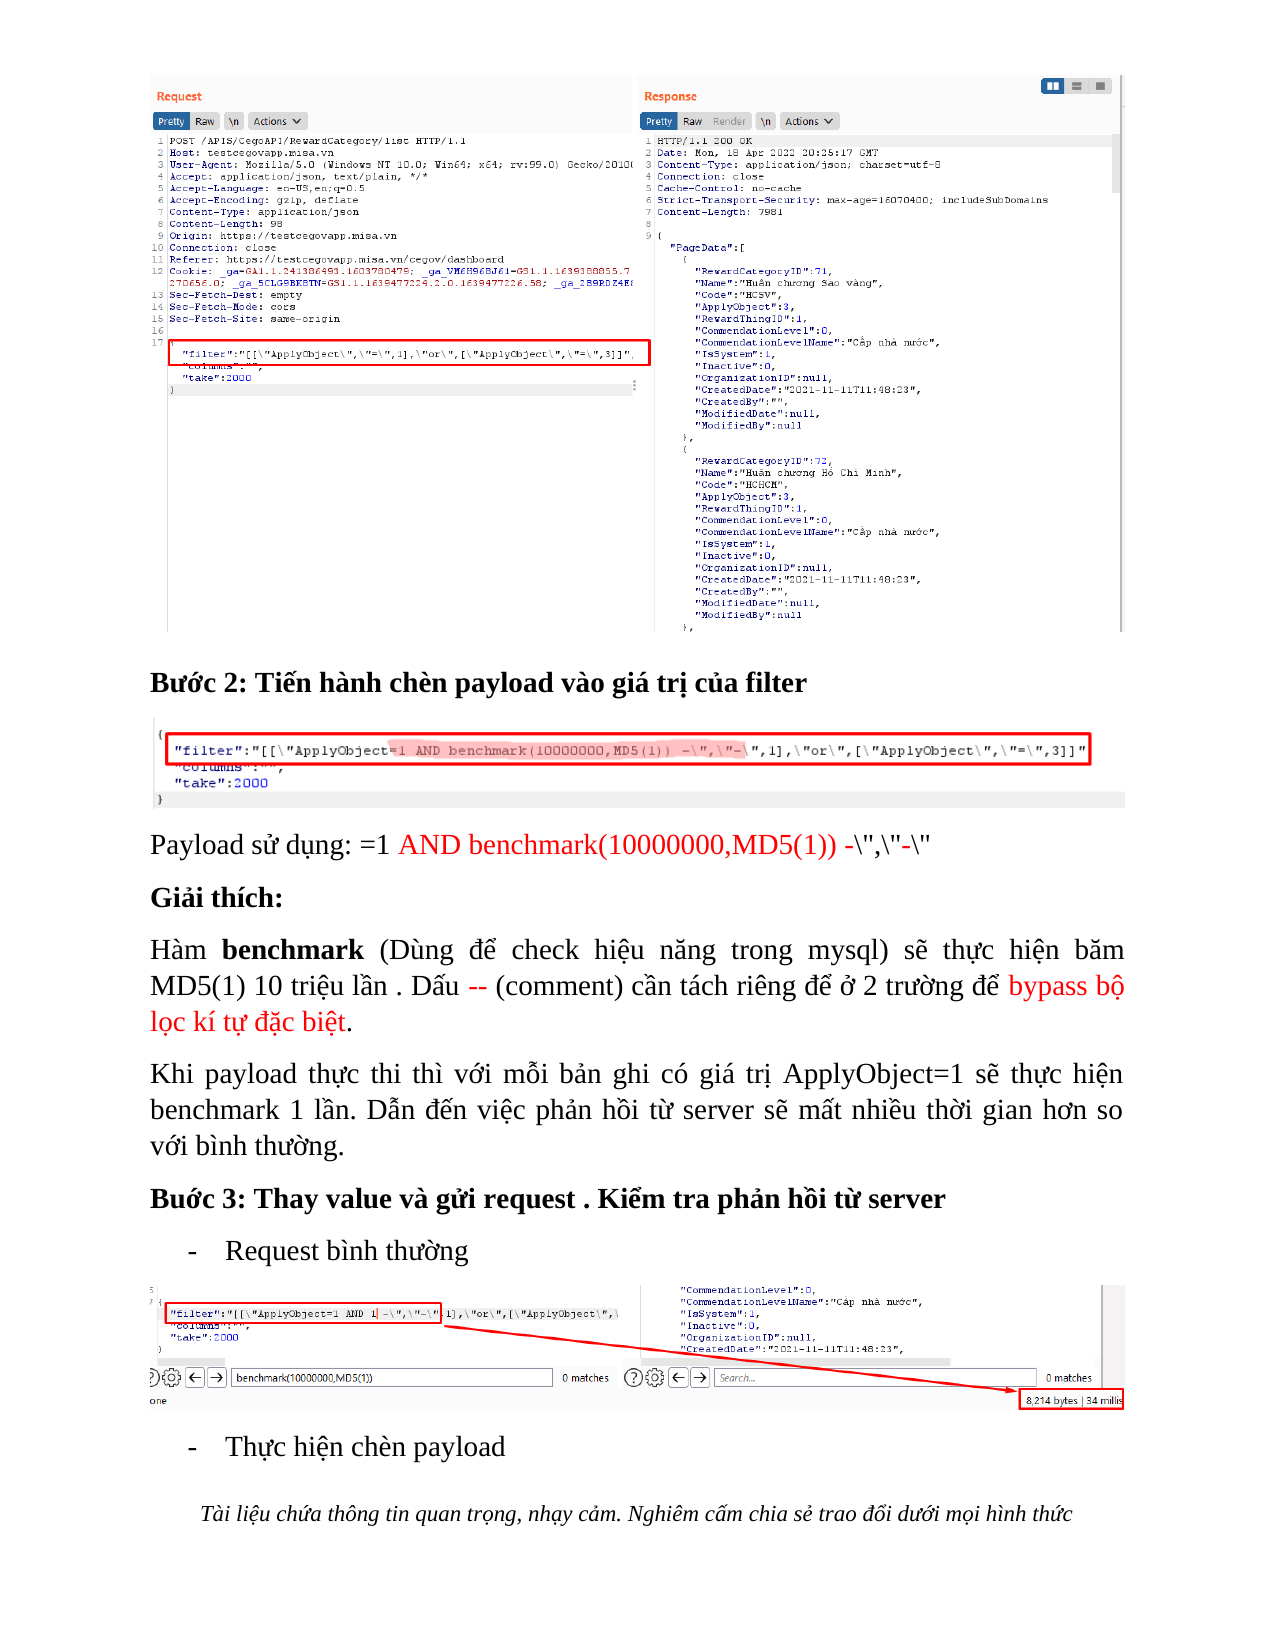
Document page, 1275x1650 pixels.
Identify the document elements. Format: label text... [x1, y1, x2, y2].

list Giải thích: [150, 880, 1125, 913]
list Bước 2: Tiến hành chèn payload vào giá trị của filter [150, 665, 1125, 698]
list Thực hiện chèn payload [187, 1429, 1125, 1463]
list Hàm benchmark (Dùng để check hiệu năng trong mysql) sẽ thực hiện băm MD5(1) 10 triệu lần . Dấu -- (comment) cần tách riêng để ở 2 trường để bypass bộ lọc kí tự đặc biệt. [150, 932, 1125, 1038]
list Payload sử dụng: =1 AND benchmark(10000000,MD5(1)) -\",\"-\" [150, 827, 1125, 861]
list Buớc 3: Thay value và gửi request . Kiểm tra phản hồi từ server [150, 1181, 1125, 1214]
list Khi payload thực thi thì với mỗi bản ghi có giá trị ApplyObject=1 sẽ thực hiện benchmark 1 lần. Dẫn đến việc phản hồi từ server sẽ mất nhiều thời gian hơn so với bình thường. [150, 1057, 1125, 1162]
list Request bình thường [187, 1233, 1125, 1267]
